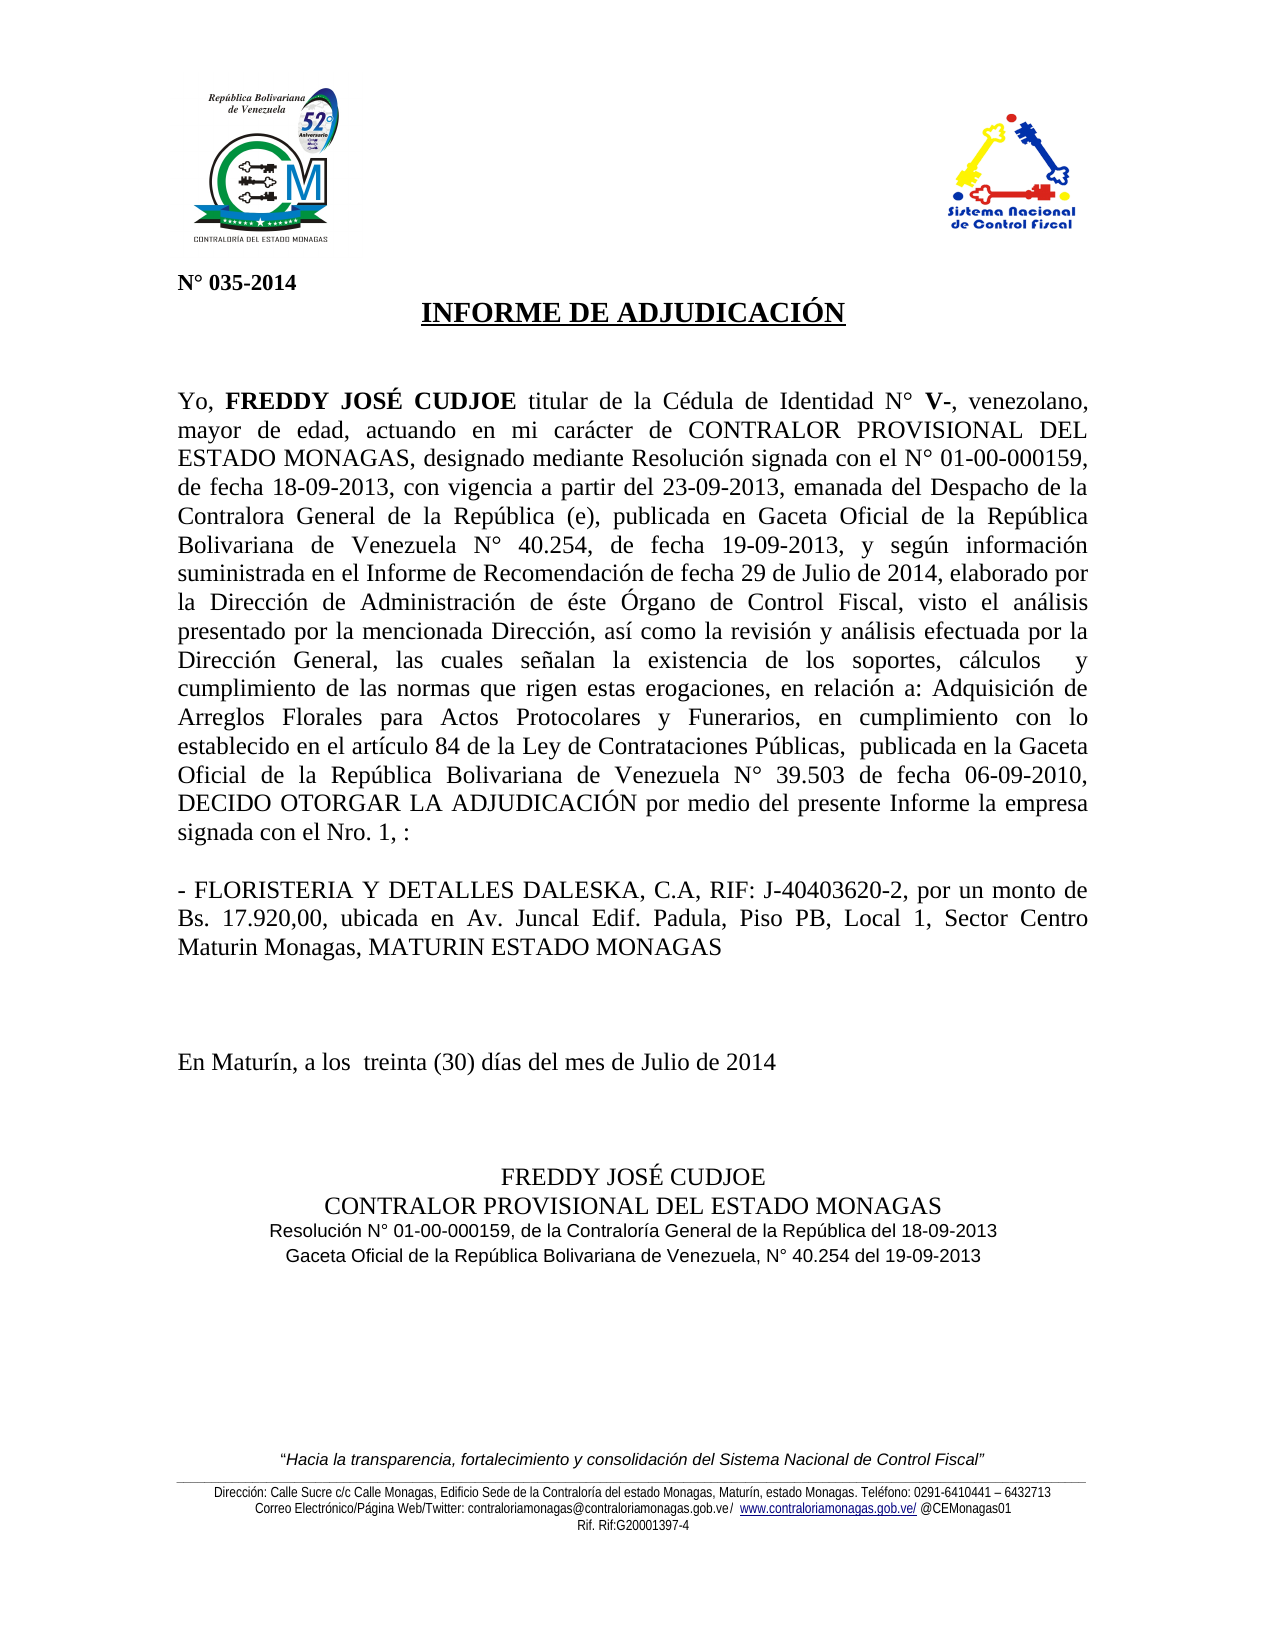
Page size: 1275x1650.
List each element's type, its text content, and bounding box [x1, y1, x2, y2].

text FREDDY JOSÉ CUDJOE [177, 1162, 1089, 1191]
text INFORME DE ADJUDICACIÓN [177, 295, 1089, 328]
text Gaceta Oficial de la República Bolivariana de Venezuela, N° 40.254 del 19-09-2013 [177, 1241, 1089, 1266]
text Resolución N° 01-00-000159, de la Contraloría General de la República del 18-09-2013 [177, 1220, 1089, 1241]
picture [941, 107, 1088, 235]
text - FLORISTERIA Y DETALLES DALESKA, C.A, RIF: J-40403620-2, por un monto de Bs. 17.920,00, ubicada en Av. Juncal Edif. Padula, Piso PB, Local 1, Sector Centro Maturin Monagas, MATURIN ESTADO MONAGAS [177, 875, 1089, 1018]
picture [169, 72, 363, 258]
text Yo, FREDDY JOSÉ CUDJOE titular de la Cédula de Identidad N° V-, venezolano, mayor de edad, actuando en mi carácter de CONTRALOR PROVISIONAL DEL ESTADO MONAGAS, designado mediante Resolución signada con el N° 01-00-000159, de fecha 18-09-2013, con vigencia a partir del 23-09-2013, emanada del Despacho de la Contralora General de la República (e), publicada en Gaceta Oficial de la República Bolivariana de Venezuela N° 40.254, de fecha 19-09-2013, y según información suministrada en el Informe de Recomendación de fecha 29 de Julio de 2014, elaborado por la Dirección de Administración de éste Órgano de Control Fiscal, visto el análisis presentado por la mencionada Dirección, así como la revisión y análisis efectuada por la Dirección General, las cuales señalan la existencia de los soportes, cálculos y cumplimiento de las normas que rigen estas erogaciones, en relación a: Adquisición de Arreglos Florales para Actos Protocolares y Funerarios, en cumplimiento con lo establecido en el artículo 84 de la Ley de Contrataciones Públicas, publicada en la Gaceta Oficial de la República Bolivariana de Venezuela N° 39.503 de fecha 06-09-2010, DECIDO OTORGAR LA ADJUDICACIÓN por medio del presente Informe la empresa signada con el Nro. 1, : [177, 386, 1089, 846]
text N° 035-2014 [177, 269, 1089, 295]
text En Maturín, a los treinta (30) días del mes de Julio de 2014 [177, 1047, 1089, 1076]
text CONTRALOR PROVISIONAL DEL ESTADO MONAGAS [177, 1191, 1089, 1220]
